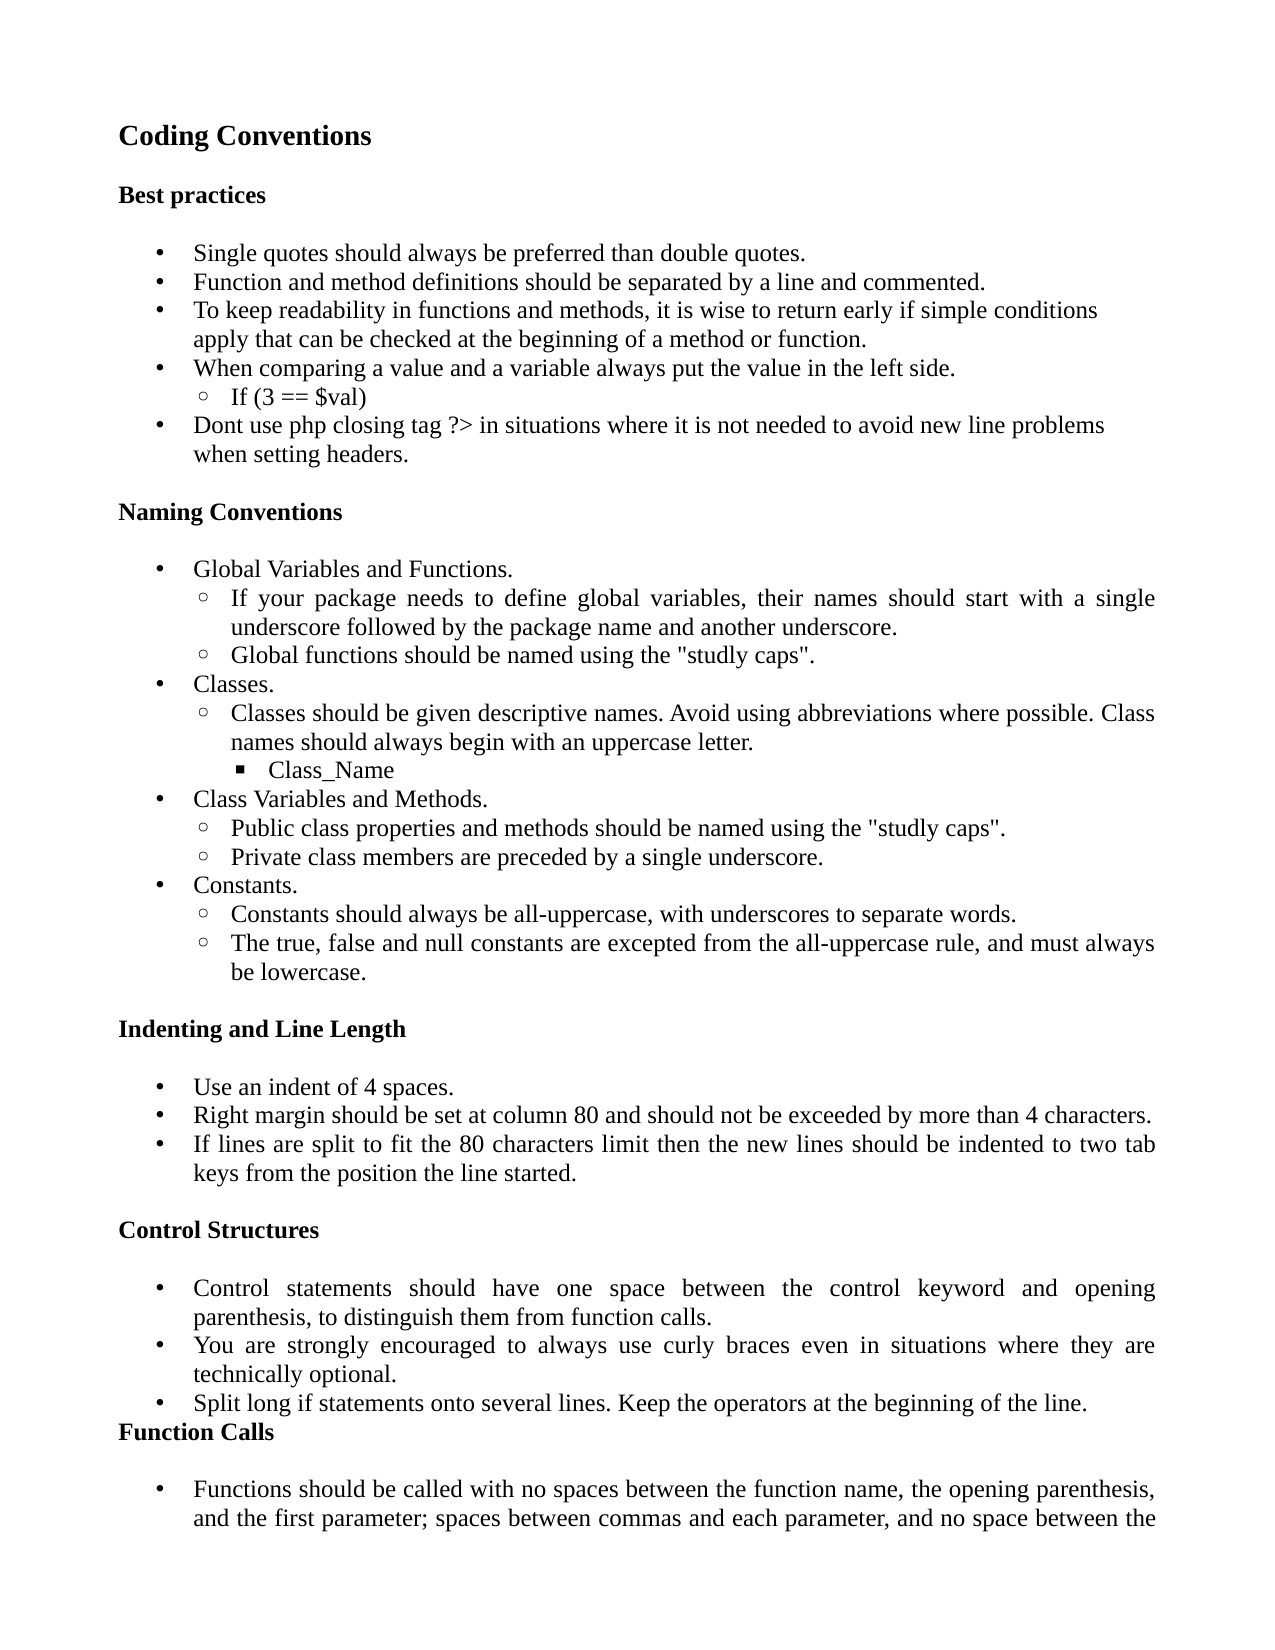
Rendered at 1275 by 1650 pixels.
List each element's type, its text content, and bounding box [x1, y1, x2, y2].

list Functions should be called with no spaces between the function name, the opening parenthesis, and the first parameter; spaces between commas and each parameter, and no space between the [156, 1474, 1157, 1532]
list Constants should always be all-uppercase, with underscores to separate words. [193, 899, 1157, 928]
list You are strongly encouraged to always use curly braces even in situations where they are technically optional. [156, 1330, 1157, 1388]
list When comparing a value and a variable always put the value in the left side. [156, 353, 1157, 382]
text Function Calls [118, 1417, 1157, 1445]
list Private class members are preceded by a single underscore. [193, 842, 1157, 870]
list Constants. [156, 870, 1157, 899]
list Control statements should have one space between the control keyword and opening parenthesis, to distinguish them from function calls. [156, 1273, 1157, 1330]
list If your package needs to define global variables, their names should start with a single underscore followed by the package name and another underscore. [193, 583, 1157, 640]
list Right margin should be set at column 80 and should not be exceeded by more than 4 characters. [156, 1100, 1157, 1129]
list Classes should be given descriptive names. Avoid using abbreviations where possible. Class names should always begin with an uppercase letter. [193, 698, 1157, 755]
list Classes. [156, 669, 1157, 698]
text Coding Conventions [118, 118, 1157, 152]
list Single quotes should always be preferred than double quotes. [156, 238, 1157, 267]
list Function and method definitions should be separated by a line and commented. [156, 267, 1157, 295]
text Best practices [118, 180, 1157, 209]
list If (3 == $val) [193, 382, 1157, 410]
text Indenting and Line Length [118, 1014, 1157, 1043]
list Class_Name [231, 755, 1157, 784]
list The true, false and null constants are excepted from the all-uppercase rule, and must always be lowercase. [193, 928, 1157, 985]
list Global Variables and Functions. [156, 554, 1157, 583]
list Dont use php closing tag ?> in situations where it is not needed to avoid new line problems when setting headers. [156, 410, 1157, 468]
list To keep readability in functions and methods, it is wise to return early if simple conditions apply that can be checked at the beginning of a method or function. [156, 295, 1157, 353]
list Public class properties and methods should be named using the "studly caps". [193, 813, 1157, 842]
list Split long if statements onto several lines. Keep the operators at the beginning of the line. [156, 1388, 1157, 1417]
list Use an indent of 4 spaces. [156, 1072, 1157, 1100]
text Naming Conventions [118, 497, 1157, 525]
list Global functions should be named using the "studly caps". [193, 640, 1157, 669]
list Class Variables and Methods. [156, 784, 1157, 813]
list If lines are split to fit the 80 characters limit then the new lines should be indented to two tab keys from the position the line started. [156, 1129, 1157, 1187]
text Control Structures [118, 1215, 1157, 1244]
